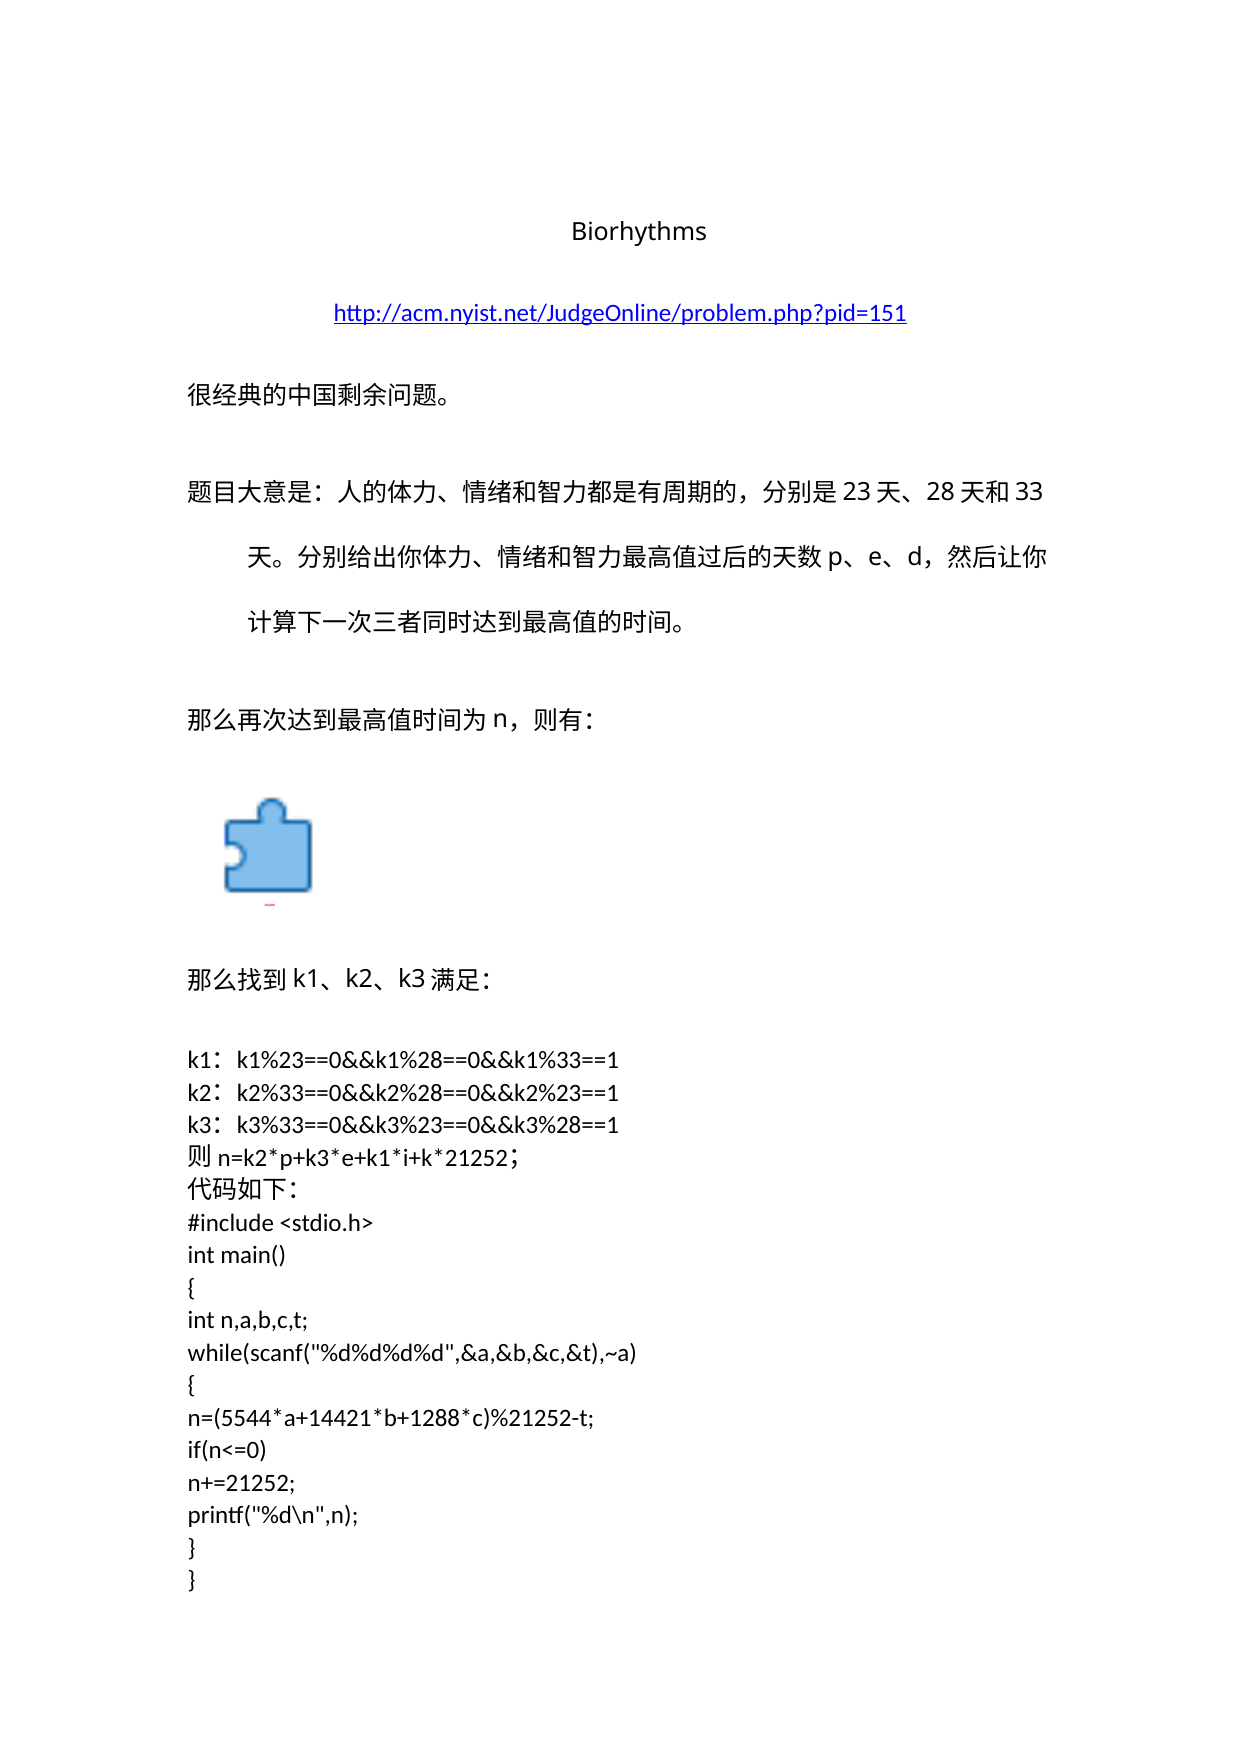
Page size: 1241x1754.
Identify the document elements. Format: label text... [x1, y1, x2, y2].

subtitle 很经典的中国剩余问题。 [187, 357, 1053, 422]
text 代码如下： [187, 1169, 1053, 1202]
subtitle 题目大意是：人的体力、情绪和智力都是有周期的，分别是23天、28天和33天。分别给出你体力、情绪和智力最高值过后的天数p、e、d，然后让你计算下一次三者同时达到最高值的时间。 [187, 454, 1053, 649]
text 则n=k2*p+k3*e+k1*i+k*21252； [187, 1137, 1053, 1169]
subtitle 那么再次达到最高值时间为n，则有： [187, 682, 1053, 747]
text http://acm.nyist.net/JudgeOnline/problem.php?pid=151 [187, 292, 1053, 324]
text k2：k2%33==0&&k2%28==0&&k2%23==1 [187, 1072, 1053, 1104]
text #include <stdio.h> int main() { int n,a,b,c,t; while(scanf("%d%d%d%d",&a,&b,&c,&t),~a) { n=(5544*a+14421*b+1288*c)%21252-t; if(n<=0) n+=21252; printf("%d\n",n); } } [187, 1202, 1053, 1592]
text k3：k3%33==0&&k3%23==0&&k3%28==1 [187, 1104, 1053, 1137]
subtitle Biorhythms [187, 194, 1053, 259]
text k1：k1%23==0&&k1%28==0&&k1%33==1 [187, 1039, 1053, 1072]
subtitle 那么找到k1、k2、k3满足： [187, 942, 1053, 1007]
